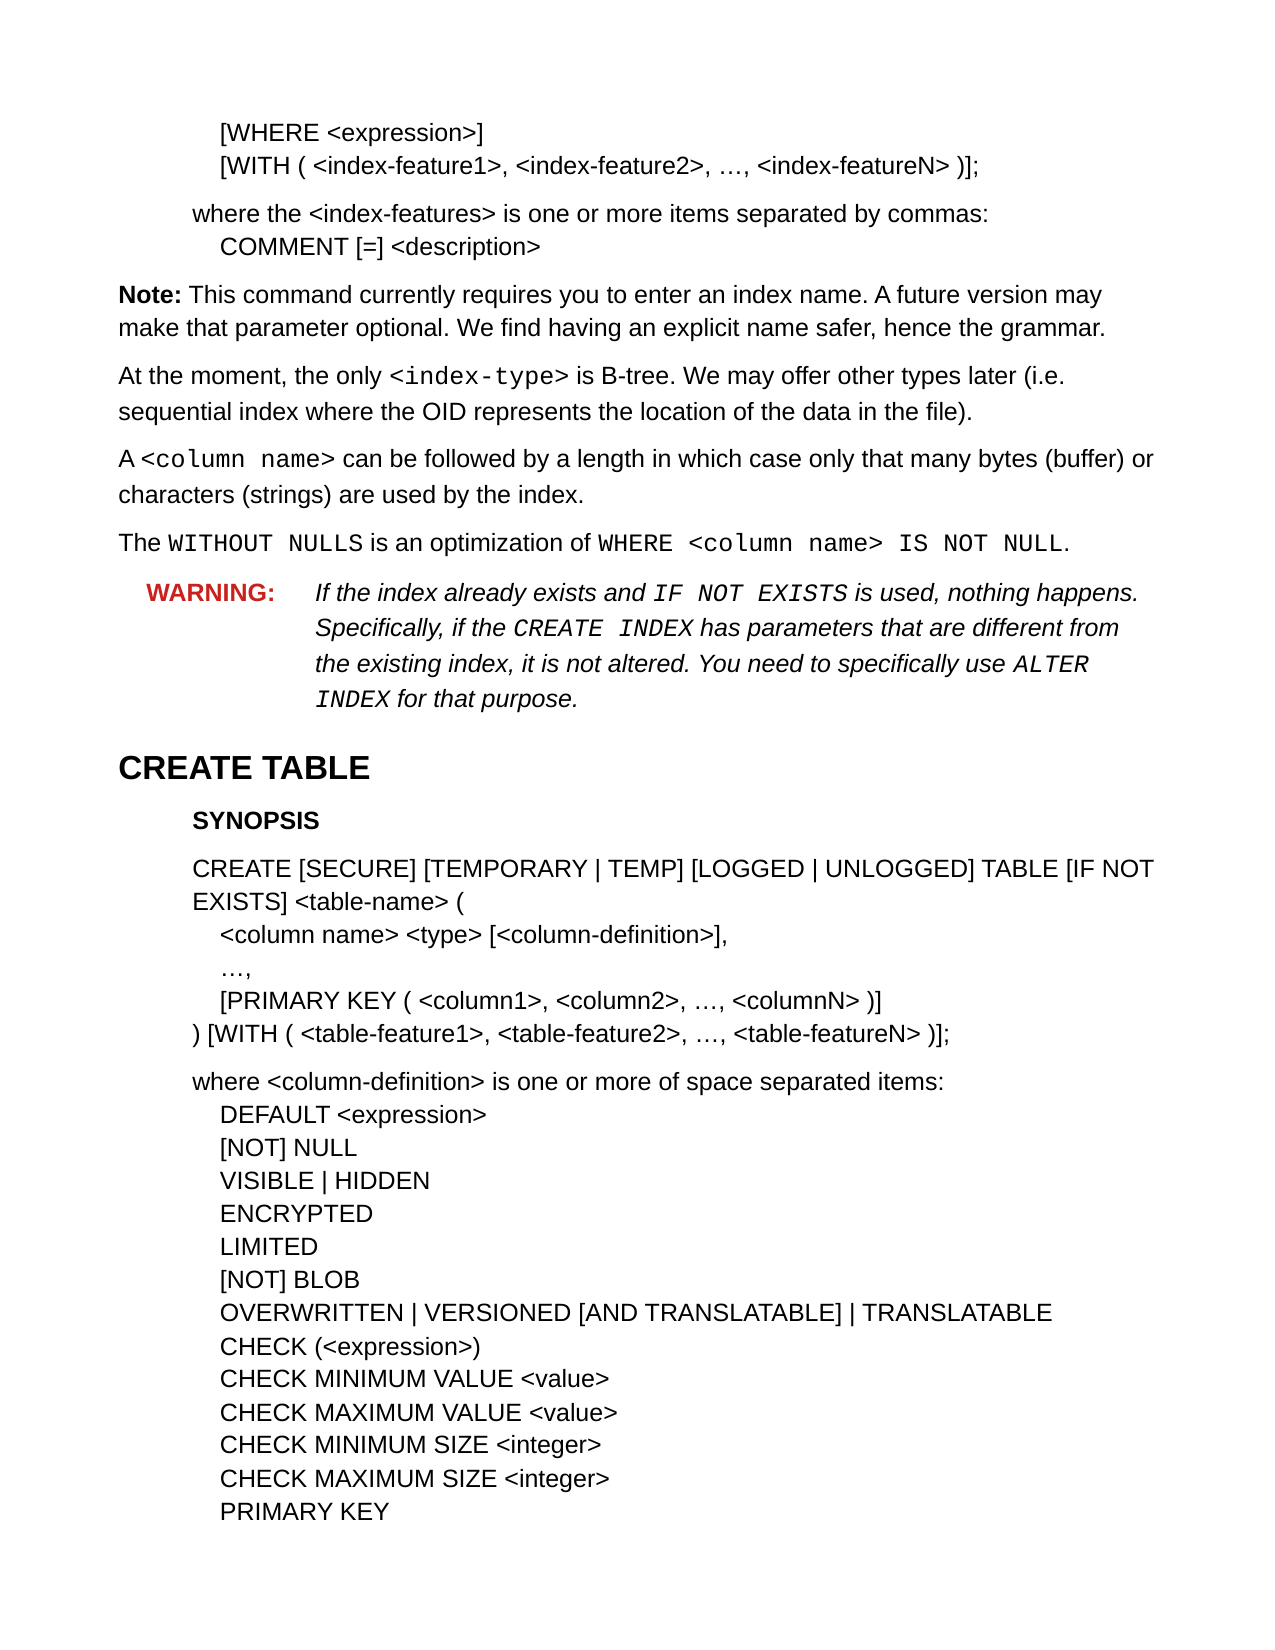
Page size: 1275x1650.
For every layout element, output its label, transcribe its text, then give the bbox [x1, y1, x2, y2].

text A <column name> can be followed by a length in which case only that many bytes (buffer) or characters (strings) are used by the index. [118, 444, 1157, 508]
text where <column-definition> is one or more of space separated items: DEFAULT <expression> [NOT] NULL VISIBLE | HIDDEN ENCRYPTED LIMITED [NOT] BLOB OVERWRITTEN | VERSIONED [AND TRANSLATABLE] | TRANSLATABLE CHECK (<expression>) CHECK MINIMUM VALUE <value> CHECK MAXIMUM VALUE <value> CHECK MINIMUM SIZE <integer> CHECK MAXIMUM SIZE <integer> PRIMARY KEY [192, 1067, 1157, 1525]
text The WITHOUT NULLS is an optimization of WHERE <column name> IS NOT NULL. [118, 528, 1157, 559]
text At the moment, the only <index-type> is B-tree. We may offer other types later (i.e. sequential index where the OID represents the location of the data in the file). [118, 361, 1157, 425]
text CREATE [SECURE] [TEMPORARY | TEMP] [LOGGED | UNLOGGED] TABLE [IF NOT EXISTS] <table-name> ( <column name> <type> [<column-definition>], …, [PRIMARY KEY ( <column1>, <column2>, …, <columnN> )] ) [WITH ( <table-feature1>, <table-feature2>, …, <table-featureN> )]; [192, 854, 1157, 1048]
text [WHERE <expression>] [WITH ( <index-feature1>, <index-feature2>, …, <index-featureN> )]; [192, 118, 1157, 180]
text WARNING: If the index already exists and IF NOT EXISTS is used, nothing happens. Specifically, if the CREATE INDEX has parameters that are different from the existing index, it is not altered. You need to specifically use ALTER INDEX for that purpose. [146, 578, 1157, 715]
text Note: This command currently requires you to enter an index name. A future version may make that parameter optional. We find having an explicit name safer, hence the grammar. [118, 280, 1157, 342]
subtitle CREATE TABLE [118, 748, 1157, 786]
text where the <index-features> is one or more items separated by commas: COMMENT [=] <description> [192, 199, 1157, 261]
text SYNOPSIS [192, 806, 1157, 835]
